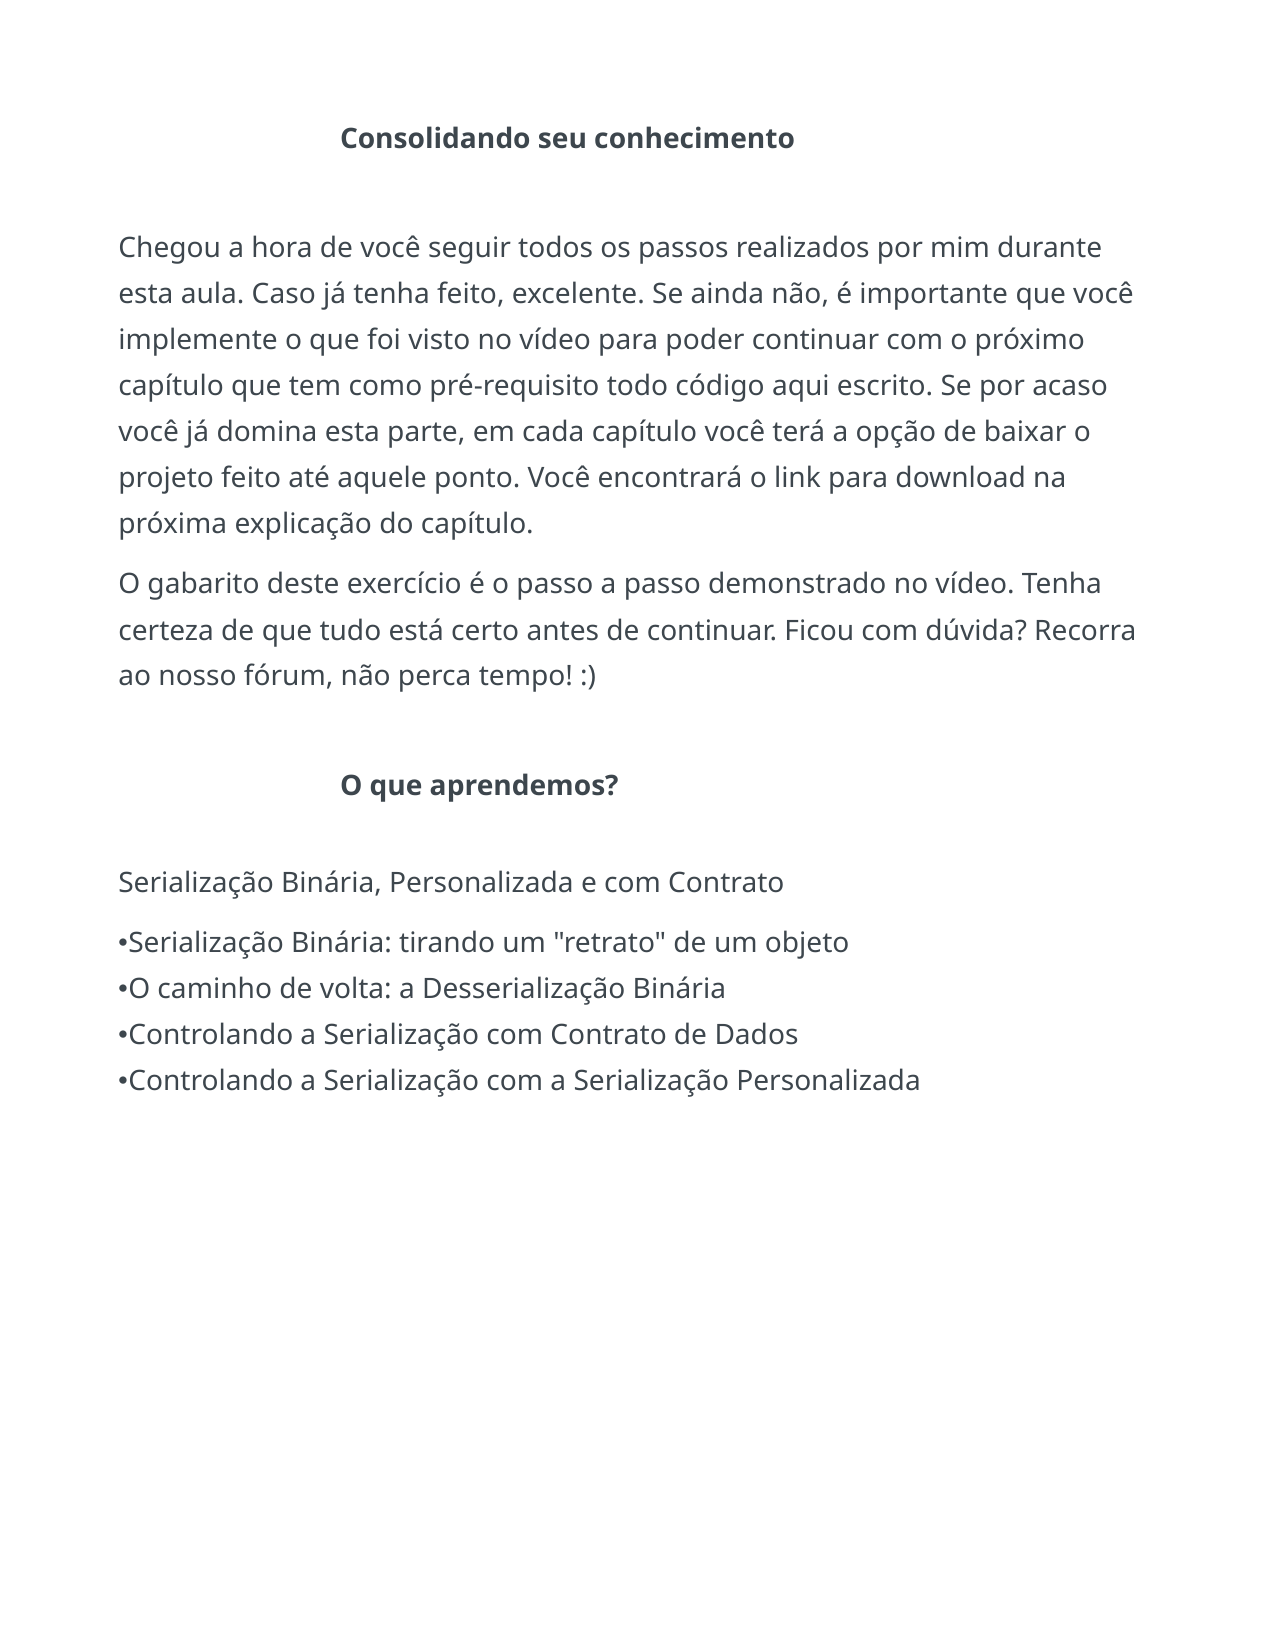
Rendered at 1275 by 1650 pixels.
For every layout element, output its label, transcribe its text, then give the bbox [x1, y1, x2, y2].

list Controlando a Serialização com Contrato de Dados [118, 1014, 1157, 1053]
text Chegou a hora de você seguir todos os passos realizados por mim durante esta aula. Caso já tenha feito, excelente. Se ainda não, é importante que você implemente o que foi visto no vídeo para poder continuar com o próximo capítulo que tem como pré-requisito todo código aqui escrito. Se por acaso você já domina esta parte, em cada capítulo você terá a opção de baixar o projeto feito até aquele ponto. Você encontrará o link para download na próxima explicação do capítulo. [118, 228, 1157, 542]
text O que aprendemos? [118, 765, 1157, 804]
text O gabarito deste exercício é o passo a passo demonstrado no vídeo. Tenha certeza de que tudo está certo antes de continuar. Ficou com dúvida? Recorra ao nosso fórum, não perca tempo! :) [118, 564, 1157, 694]
text Consolidando seu conhecimento [118, 118, 1157, 156]
text Serialização Binária, Personalizada e com Contrato [118, 826, 1157, 901]
list O caminho de volta: a Desserialização Binária [118, 969, 1157, 1007]
list Serialização Binária: tirando um "retrato" de um objeto [118, 923, 1157, 961]
list Controlando a Serialização com a Serialização Personalizada [118, 1061, 1157, 1099]
